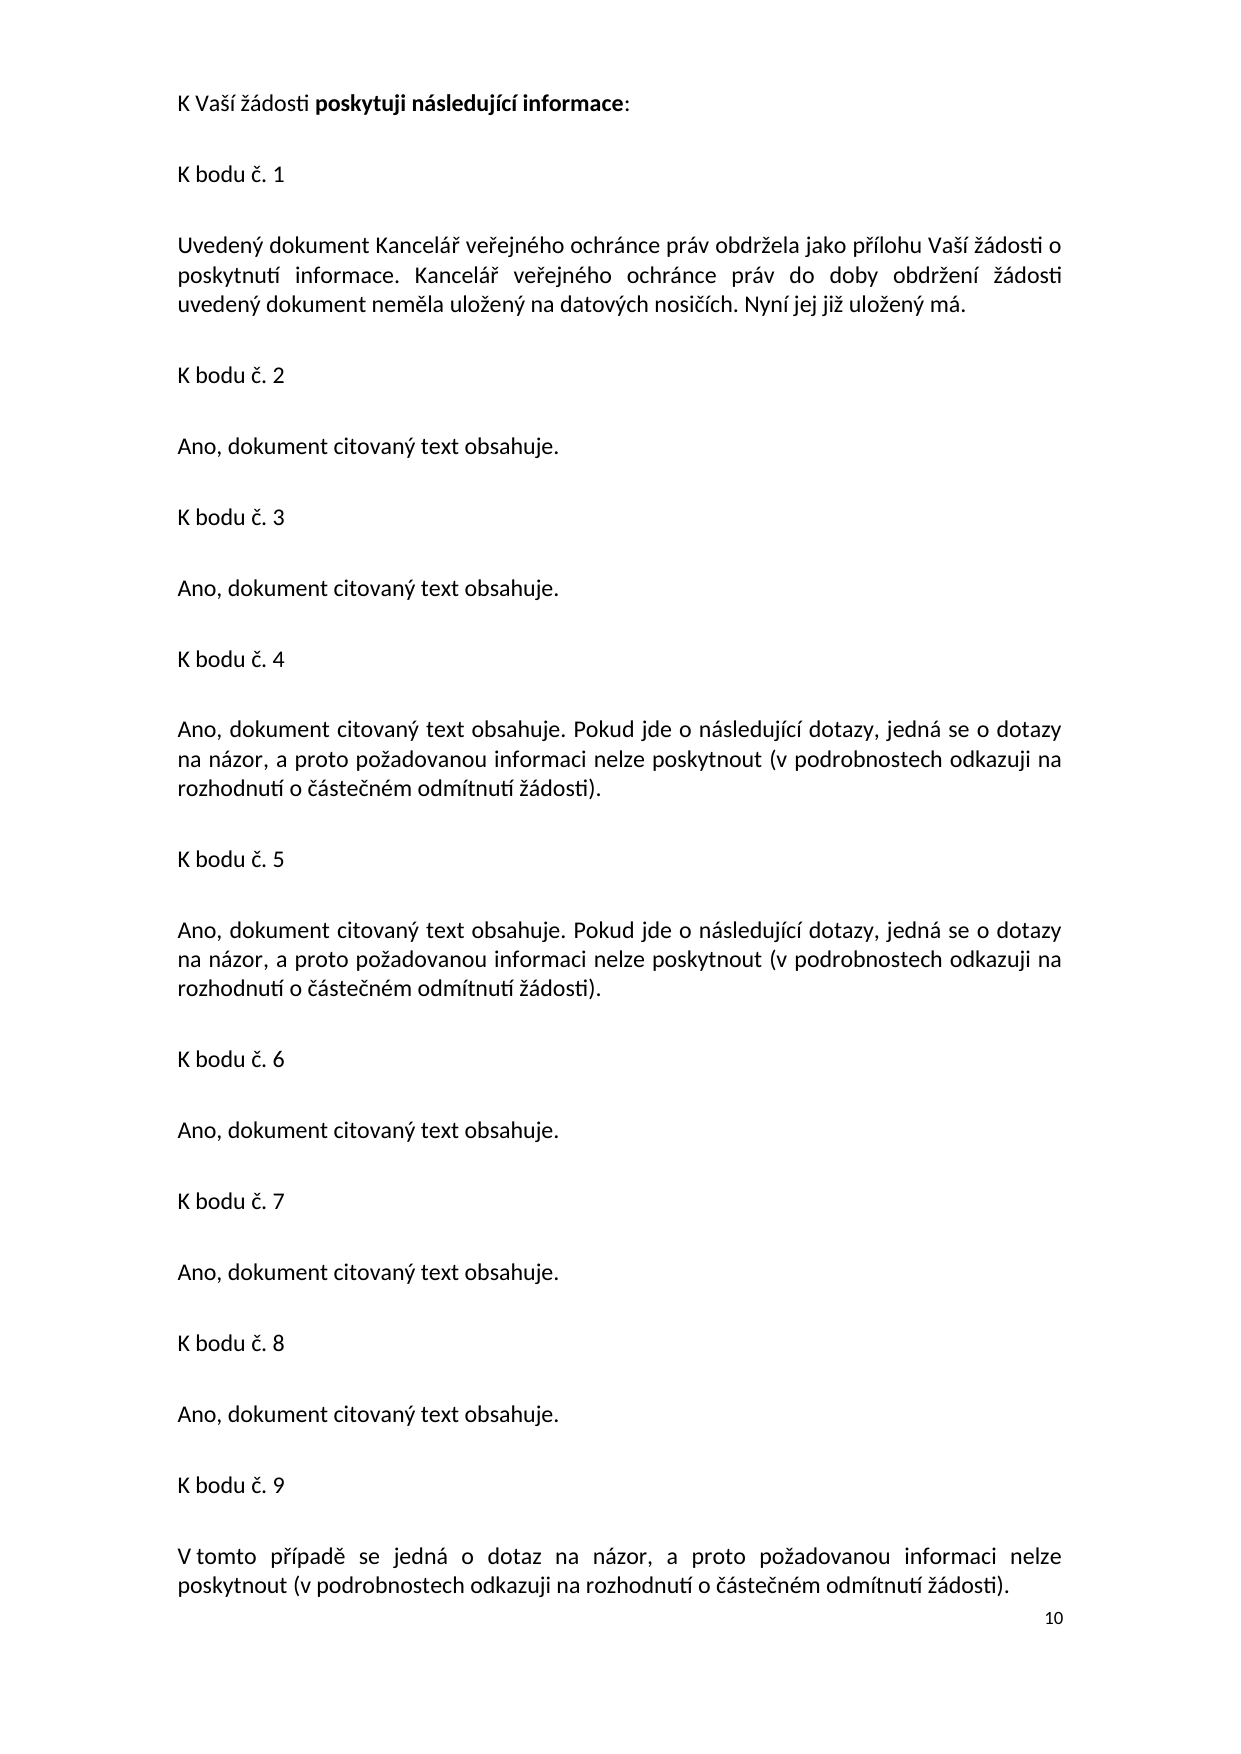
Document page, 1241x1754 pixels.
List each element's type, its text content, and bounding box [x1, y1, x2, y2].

text K bodu č. 3 [177, 502, 1063, 531]
text Ano, dokument citovaný text obsahuje. [177, 1257, 1063, 1287]
text Ano, dokument citovaný text obsahuje. Pokud jde o následující dotazy, jedná se o dotazy na názor, a proto požadovanou informaci nelze poskytnout (v podrobnostech odkazuji na rozhodnutí o částečném odmítnutí žádosti). [177, 915, 1063, 1003]
text K bodu č. 2 [177, 360, 1063, 389]
text Uvedený dokument Kancelář veřejného ochránce práv obdržela jako přílohu Vaší žádosti o poskytnutí informace. Kancelář veřejného ochránce práv do doby obdržení žádosti uvedený dokument neměla uložený na datových nosičích. Nyní jej již uložený má. [177, 230, 1063, 318]
text K bodu č. 1 [177, 159, 1063, 189]
text K bodu č. 5 [177, 844, 1063, 873]
text Ano, dokument citovaný text obsahuje. [177, 431, 1063, 460]
text Ano, dokument citovaný text obsahuje. Pokud jde o následující dotazy, jedná se o dotazy na názor, a proto požadovanou informaci nelze poskytnout (v podrobnostech odkazuji na rozhodnutí o částečném odmítnutí žádosti). [177, 714, 1063, 802]
text K bodu č. 9 [177, 1470, 1063, 1499]
text V tomto případě se jedná o dotaz na názor, a proto požadovanou informaci nelze poskytnout (v podrobnostech odkazuji na rozhodnutí o částečném odmítnutí žádosti). [177, 1541, 1063, 1599]
text K bodu č. 7 [177, 1186, 1063, 1216]
text Ano, dokument citovaný text obsahuje. [177, 1115, 1063, 1145]
text K bodu č. 8 [177, 1328, 1063, 1357]
text Ano, dokument citovaný text obsahuje. [177, 573, 1063, 602]
text K bodu č. 6 [177, 1044, 1063, 1074]
text K Vaší žádosti poskytuji následující informace: [177, 88, 1063, 118]
text Ano, dokument citovaný text obsahuje. [177, 1399, 1063, 1428]
text K bodu č. 4 [177, 644, 1063, 673]
